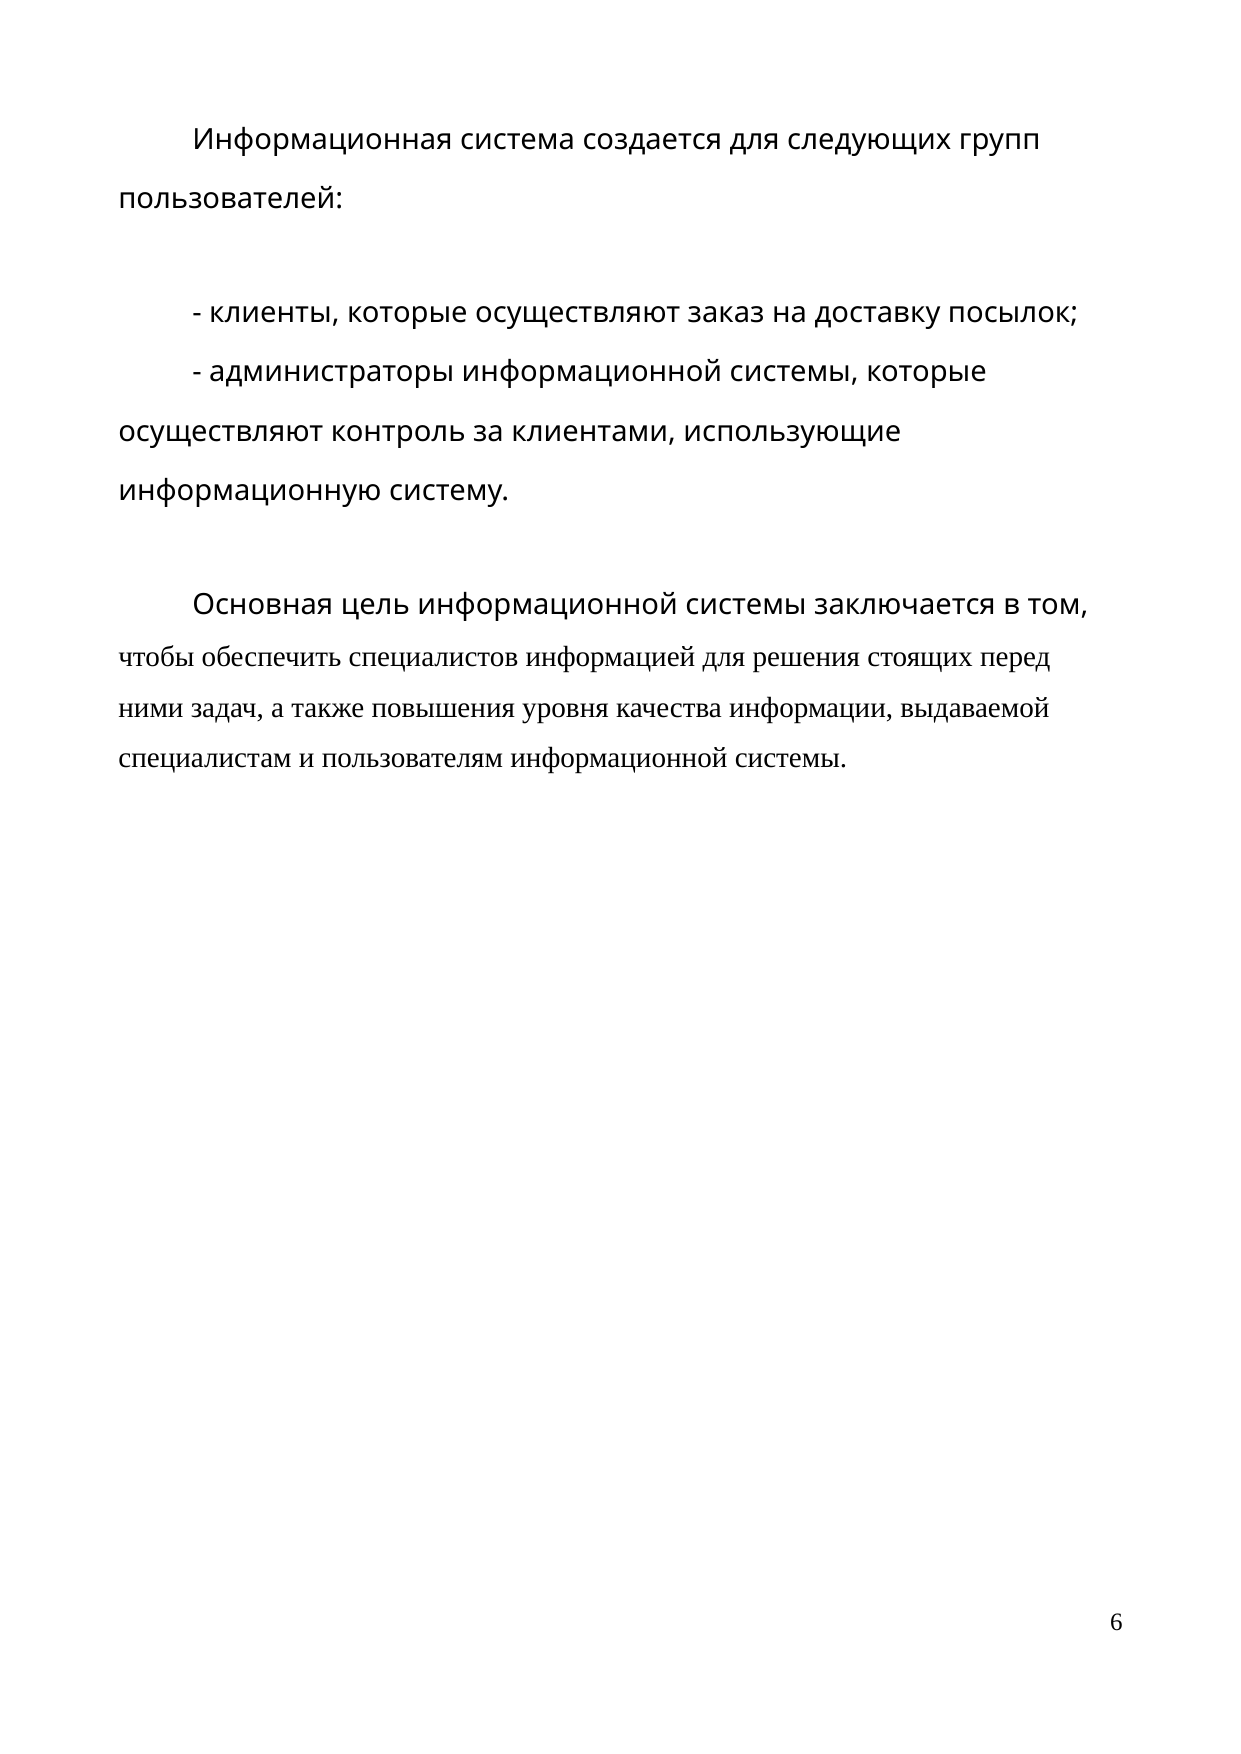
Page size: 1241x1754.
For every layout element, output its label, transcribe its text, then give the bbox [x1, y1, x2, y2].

text Основная цель информационной системы заключается в том, чтобы обеспечить специалистов информацией для решения стоящих перед ними задач, а также повышения уровня качества информации, выдаваемой специалистам и пользователям информационной системы. [118, 583, 1122, 774]
text - администраторы информационной системы, которые осуществляют контроль за клиентами, использующие информационную систему. [118, 351, 1122, 509]
text Информационная система создается для следующих групп пользователей: [118, 118, 1122, 217]
text - клиенты, которые осуществляют заказ на доставку посылок; [118, 291, 1122, 331]
